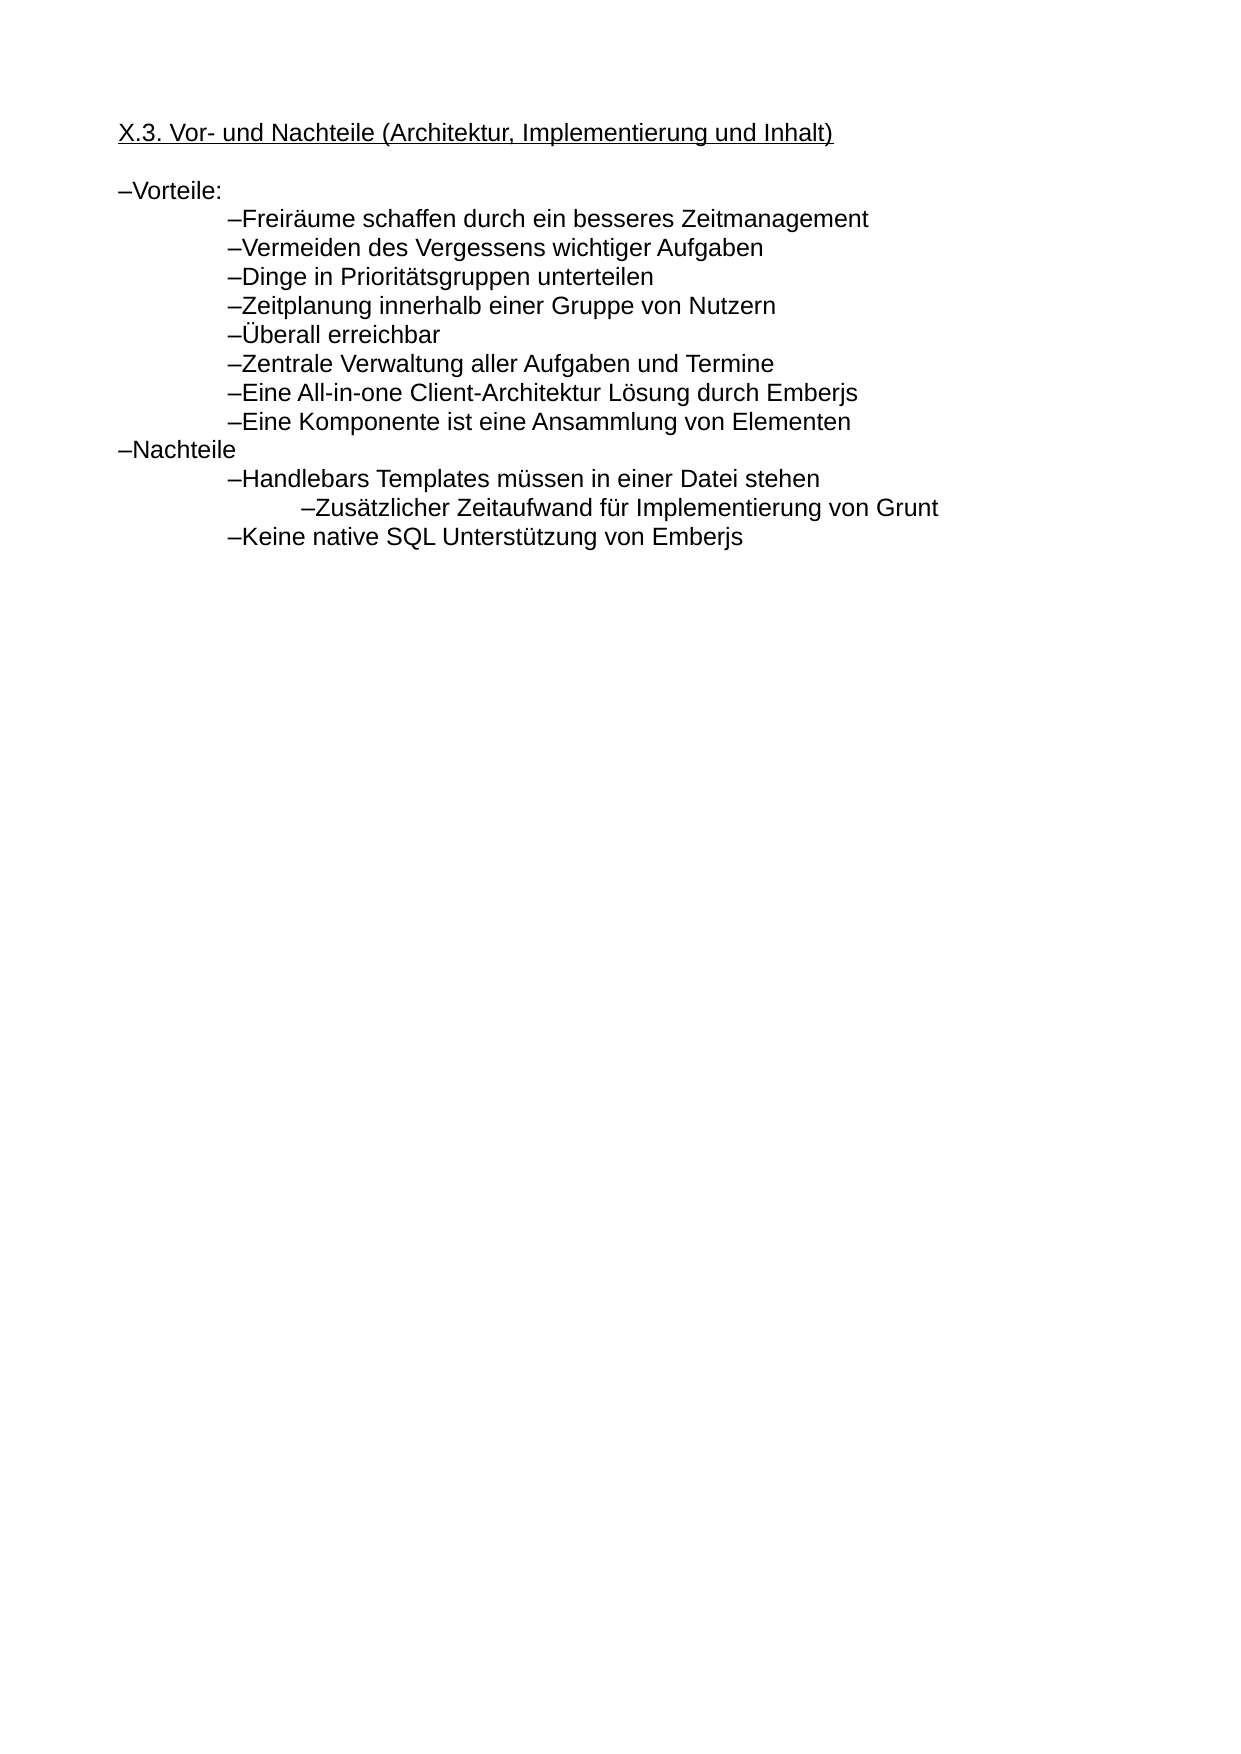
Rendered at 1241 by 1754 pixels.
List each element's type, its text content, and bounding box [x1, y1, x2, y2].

list Keine native SQL Unterstützung von Emberjs [228, 522, 1122, 551]
list Vermeiden des Vergessens wichtiger Aufgaben [228, 233, 1122, 262]
list Zusätzlicher Zeitaufwand für Implementierung von Grunt [301, 493, 1122, 522]
list Dinge in Prioritätsgruppen unterteilen [228, 262, 1122, 291]
list Nachteile [118, 435, 1122, 464]
list Zentrale Verwaltung aller Aufgaben und Termine [228, 349, 1122, 378]
list Freiräume schaffen durch ein besseres Zeitmanagement [228, 204, 1122, 233]
list Eine Komponente ist eine Ansammlung von Elementen [228, 406, 1122, 435]
text X.3. Vor- und Nachteile (Architektur, Implementierung und Inhalt) [118, 118, 1122, 147]
list Handlebars Templates müssen in einer Datei stehen [228, 464, 1122, 493]
list Vorteile: [118, 176, 1122, 204]
list Überall erreichbar [228, 320, 1122, 349]
list Zeitplanung innerhalb einer Gruppe von Nutzern [228, 291, 1122, 320]
list Eine All-in-one Client-Architektur Lösung durch Emberjs [228, 378, 1122, 406]
